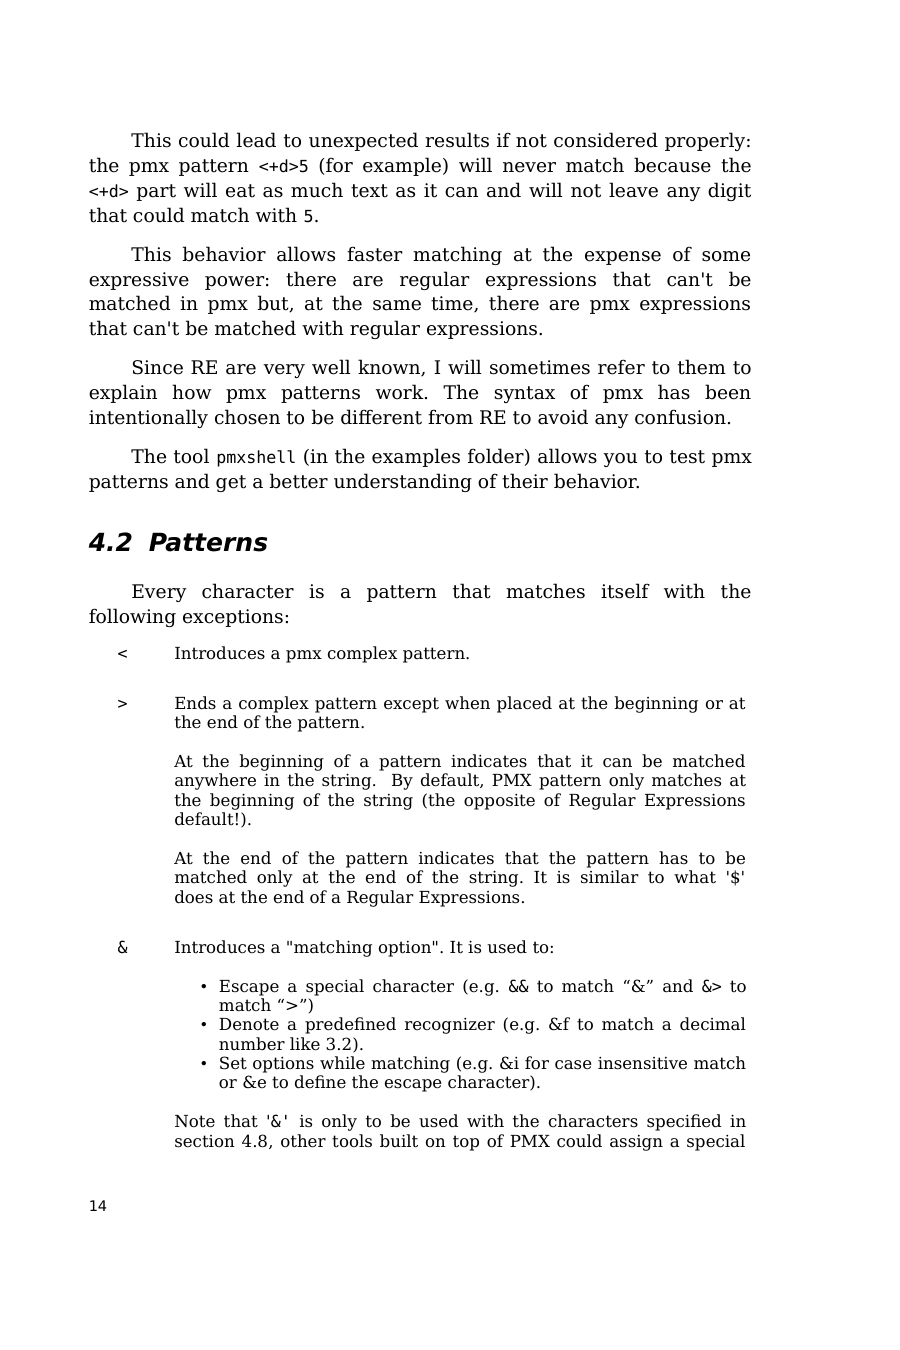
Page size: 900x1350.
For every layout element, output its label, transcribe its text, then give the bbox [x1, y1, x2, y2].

table_cell > [112, 688, 168, 932]
table_header Introduces a pmx complex pattern. [169, 638, 752, 688]
table_cell Ends a complex pattern except when placed at the beginning or at the end of the pattern. At the beginning of a pattern indicates that it can be matched anywhere in the string. By default, PMX pattern only matches at the beginning of the string (the opposite of Regular Expressions default!). At the end of the pattern indicates that the pattern has to be matched only at the end of the string. It is similar to what '$' does at the end of a Regular Expressions. [169, 688, 752, 932]
table_cell Introduces a "matching option". It is used to: Escape a special character (e.g. && to match “&” and &> to match “>”) Denote a predefined recognizer (e.g. &f to match a decimal number like 3.2). Set options while matching (e.g. &i for case insensitive match or &e to define the escape character). Note that '&' is only to be used with the characters specified in section 4.8, other tools built on top of PMX could assign a special [169, 932, 752, 1157]
table_cell & [112, 932, 168, 1157]
text Every character is a pattern that matches itself with the following exceptions: [88, 581, 752, 628]
text Since RE are very well known, I will sometimes refer to them to explain how pmx patterns work. The syntax of pmx has been intentionally chosen to be different from RE to avoid any confusion. [88, 357, 752, 429]
subtitle Patterns [88, 528, 752, 557]
text This could lead to unexpected results if not considered properly: the pmx pattern <+d>5 (for example) will never match because the <+d> part will eat as much text as it can and will not leave any digit that could match with 5. [88, 130, 752, 226]
table_header < [112, 638, 168, 688]
text This behavior allows faster matching at the expense of some expressive power: there are regular expressions that can't be matched in pmx but, at the same time, there are pmx expressions that can't be matched with regular expressions. [88, 244, 752, 340]
text The tool pmxshell (in the examples folder) allows you to test pmx patterns and get a better understanding of their behavior. [88, 446, 752, 493]
